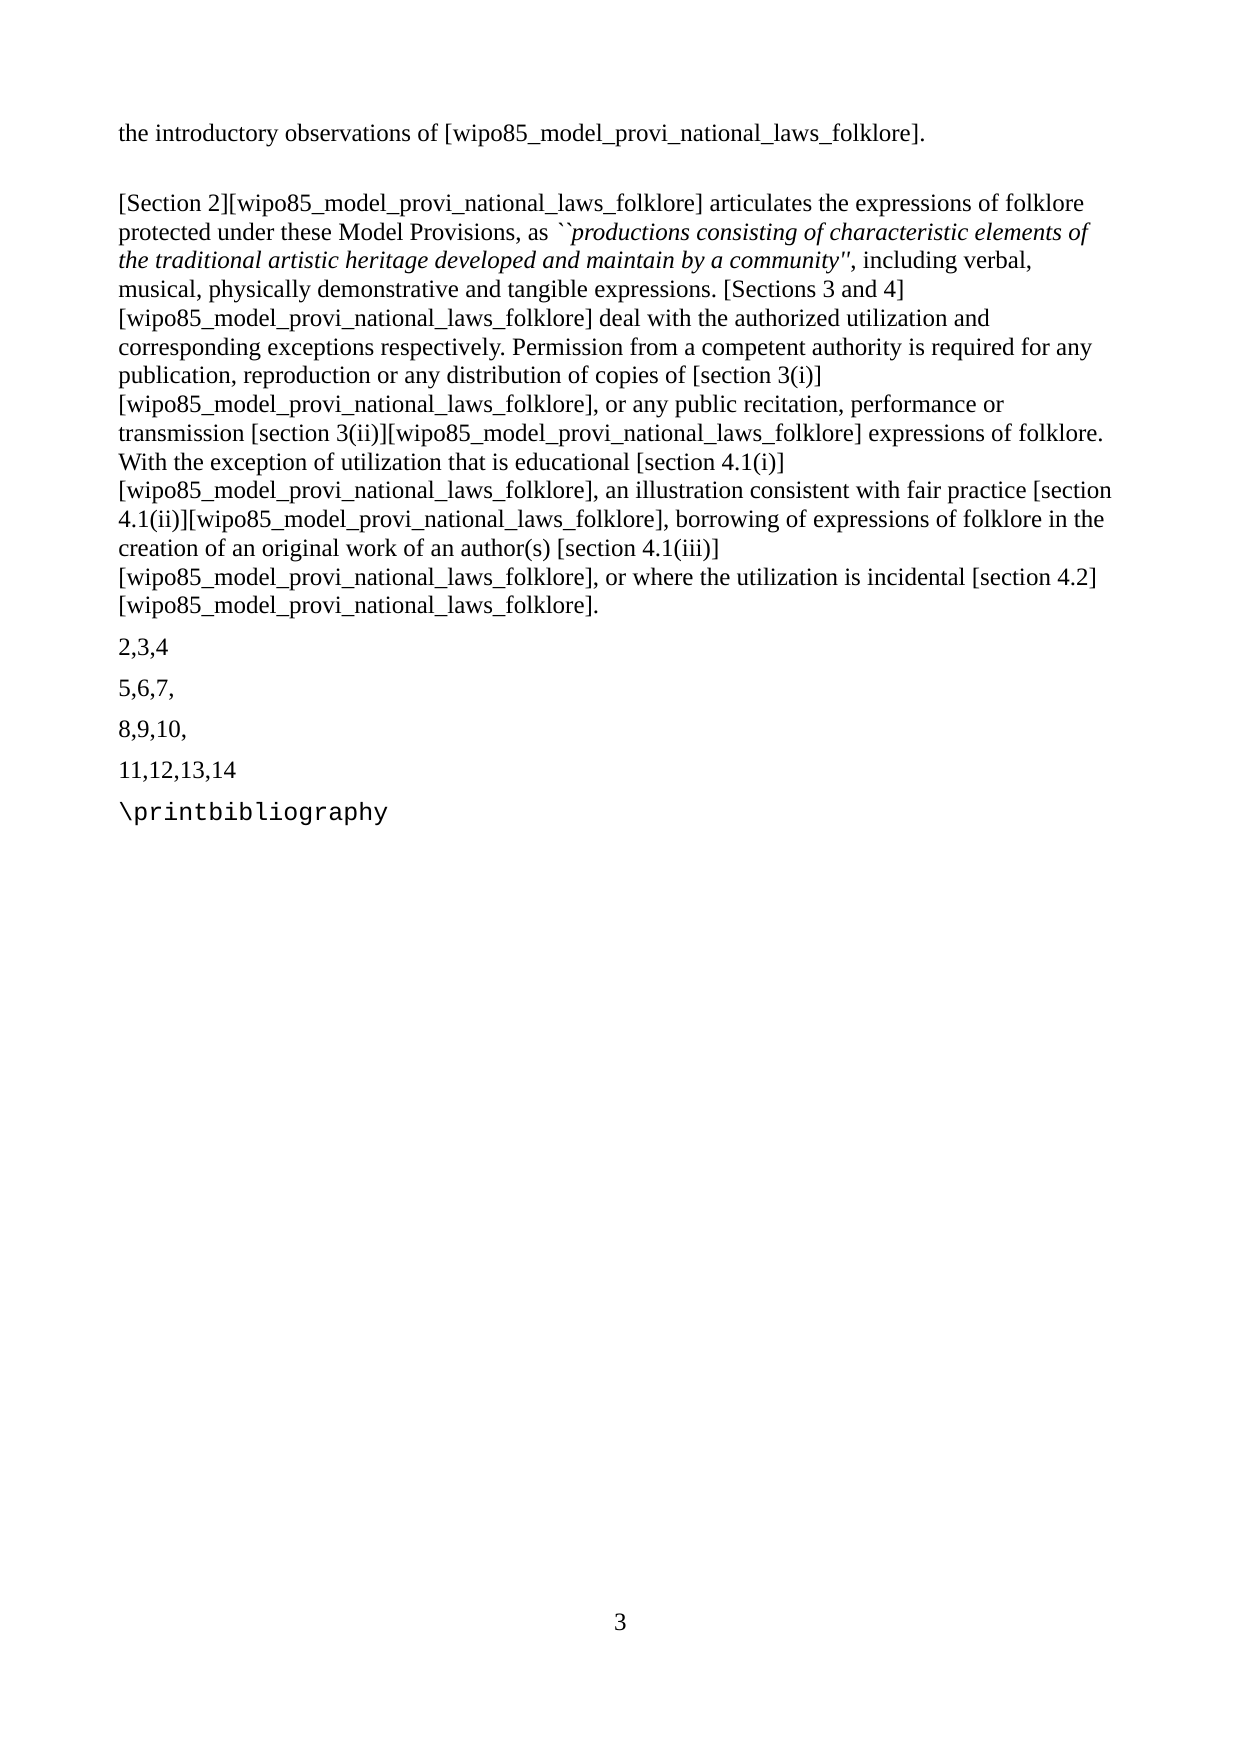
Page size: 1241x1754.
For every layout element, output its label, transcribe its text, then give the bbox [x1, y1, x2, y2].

text 11,12,13,14 [118, 756, 1122, 784]
text 5,6,7, [118, 673, 1122, 702]
text \printbibliography [118, 797, 1122, 828]
text the introductory observations of [wipo85_model_provi_national_laws_folklore]. [118, 118, 1122, 176]
text 2,3,4 [118, 632, 1122, 661]
text [Section 2][wipo85_model_provi_national_laws_folklore] articulates the expressions of folklore protected under these Model Provisions, as ``productions consisting of characteristic elements of the traditional artistic heritage developed and maintain by a community'', including verbal, musical, physically demonstrative and tangible expressions. [Sections 3 and 4][wipo85_model_provi_national_laws_folklore] deal with the authorized utilization and corresponding exceptions respectively. Permission from a competent authority is required for any publication, reproduction or any distribution of copies of [section 3(i)][wipo85_model_provi_national_laws_folklore], or any public recitation, performance or transmission [section 3(ii)][wipo85_model_provi_national_laws_folklore] expressions of folklore. With the exception of utilization that is educational [section 4.1(i)][wipo85_model_provi_national_laws_folklore], an illustration consistent with fair practice [section 4.1(ii)][wipo85_model_provi_national_laws_folklore], borrowing of expressions of folklore in the creation of an original work of an author(s) [section 4.1(iii)][wipo85_model_provi_national_laws_folklore], or where the utilization is incidental [section 4.2][wipo85_model_provi_national_laws_folklore]. [118, 188, 1122, 619]
text 8,9,10, [118, 714, 1122, 743]
